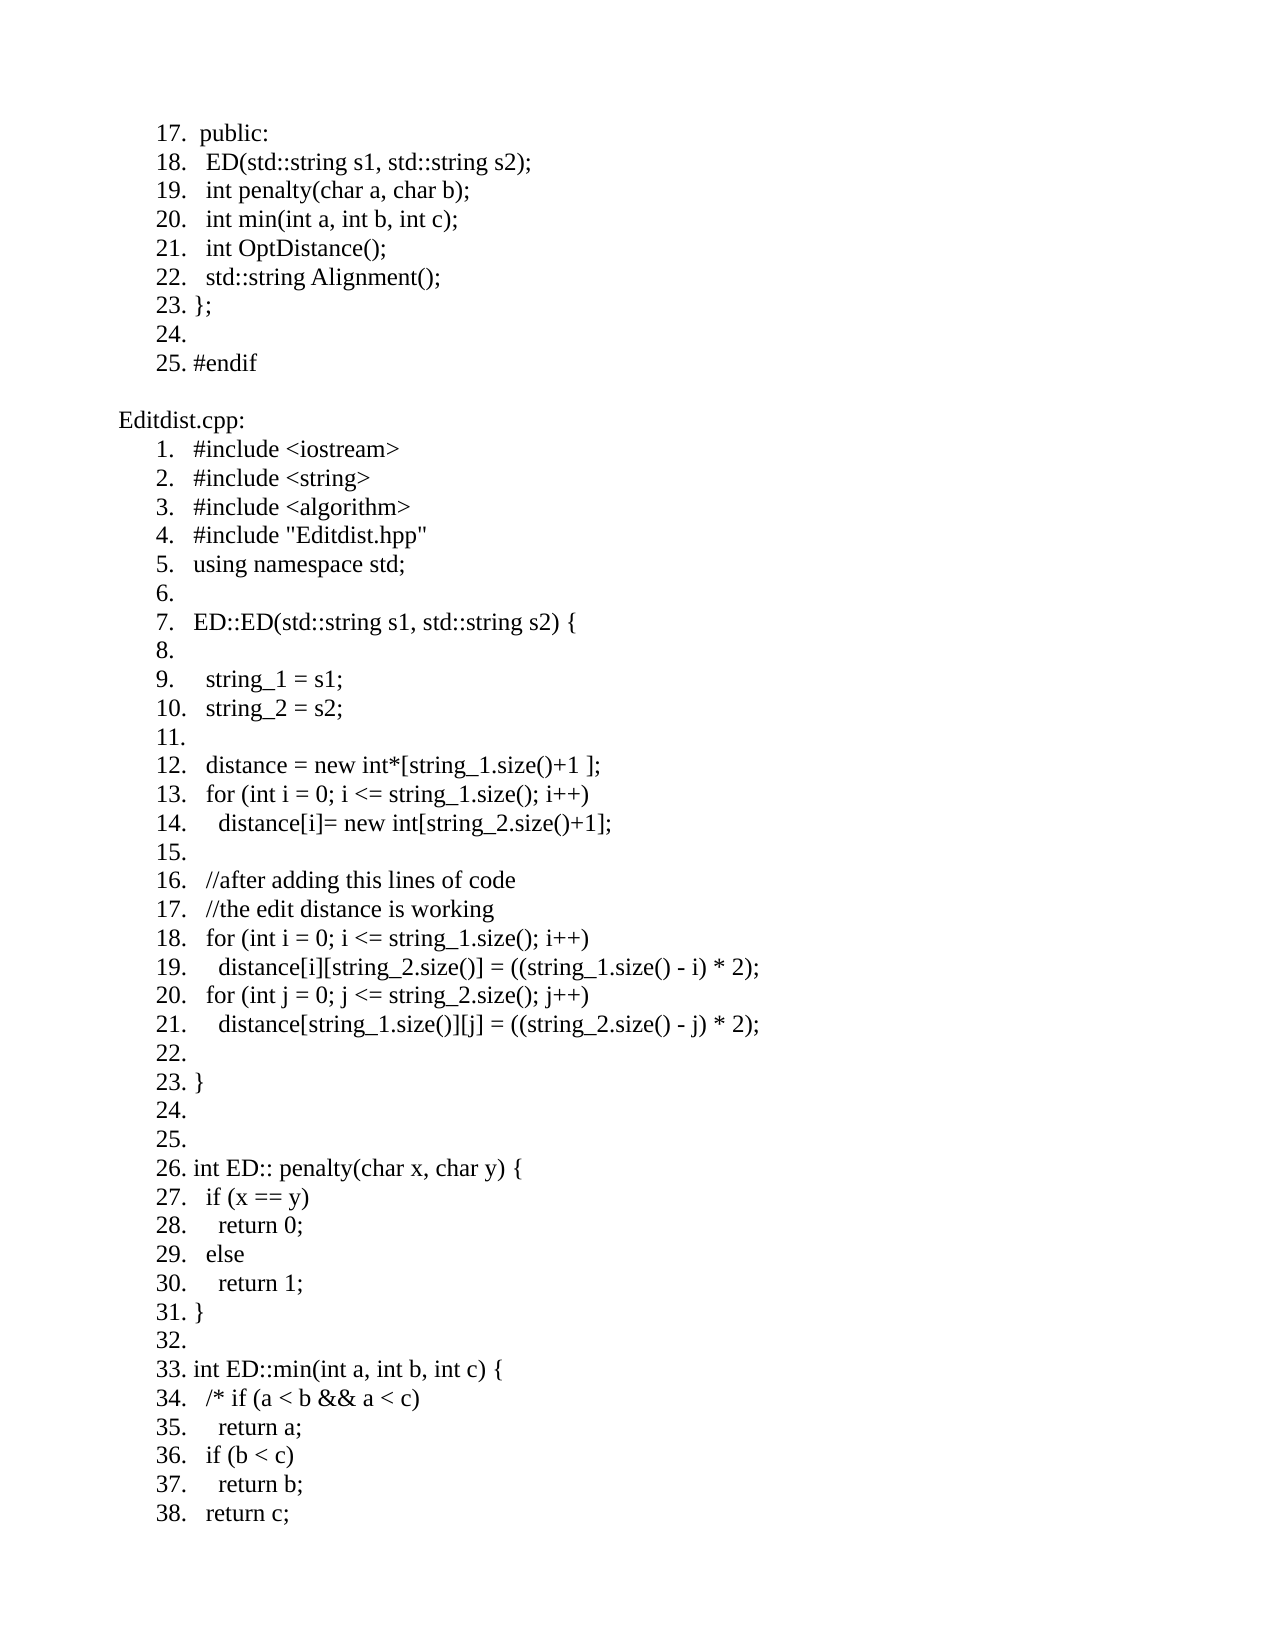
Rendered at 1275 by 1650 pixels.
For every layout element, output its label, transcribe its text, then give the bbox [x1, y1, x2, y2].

list #include "Editdist.hpp" [156, 521, 1157, 549]
list for (int i = 0; i <= string_1.size(); i++) [156, 923, 1157, 952]
list public: [156, 118, 1157, 147]
list }; [156, 291, 1157, 319]
list distance[i][string_2.size()] = ((string_1.size() - i) * 2); [156, 952, 1157, 981]
list /* if (a < b && a < c) [156, 1383, 1157, 1412]
list if (x == y) [156, 1182, 1157, 1211]
list #include <algorithm> [156, 492, 1157, 521]
list return c; [156, 1498, 1157, 1527]
list return a; [156, 1412, 1157, 1441]
text Editdist.cpp: [118, 406, 1157, 434]
list ED::ED(std::string s1, std::string s2) { [156, 607, 1157, 636]
list return 0; [156, 1211, 1157, 1239]
list #include <iostream> [156, 434, 1157, 463]
list for (int i = 0; i <= string_1.size(); i++) [156, 779, 1157, 808]
list string_1 = s1; [156, 664, 1157, 693]
list distance[string_1.size()][j] = ((string_2.size() - j) * 2); [156, 1009, 1157, 1038]
list //after adding this lines of code [156, 866, 1157, 894]
list #endif [156, 348, 1157, 377]
list int OptDistance(); [156, 233, 1157, 262]
list if (b < c) [156, 1441, 1157, 1469]
list distance = new int*[string_1.size()+1 ]; [156, 751, 1157, 779]
list #include <string> [156, 463, 1157, 492]
list distance[i]= new int[string_2.size()+1]; [156, 808, 1157, 837]
list //the edit distance is working [156, 894, 1157, 923]
list } [156, 1297, 1157, 1326]
list int min(int a, int b, int c); [156, 204, 1157, 233]
list return b; [156, 1469, 1157, 1498]
list else [156, 1239, 1157, 1268]
list } [156, 1067, 1157, 1096]
list using namespace std; [156, 549, 1157, 578]
list std::string Alignment(); [156, 262, 1157, 291]
list int ED::min(int a, int b, int c) { [156, 1354, 1157, 1383]
list int penalty(char a, char b); [156, 176, 1157, 204]
list string_2 = s2; [156, 693, 1157, 722]
list ED(std::string s1, std::string s2); [156, 147, 1157, 176]
list int ED:: penalty(char x, char y) { [156, 1153, 1157, 1182]
list return 1; [156, 1268, 1157, 1297]
list for (int j = 0; j <= string_2.size(); j++) [156, 981, 1157, 1009]
